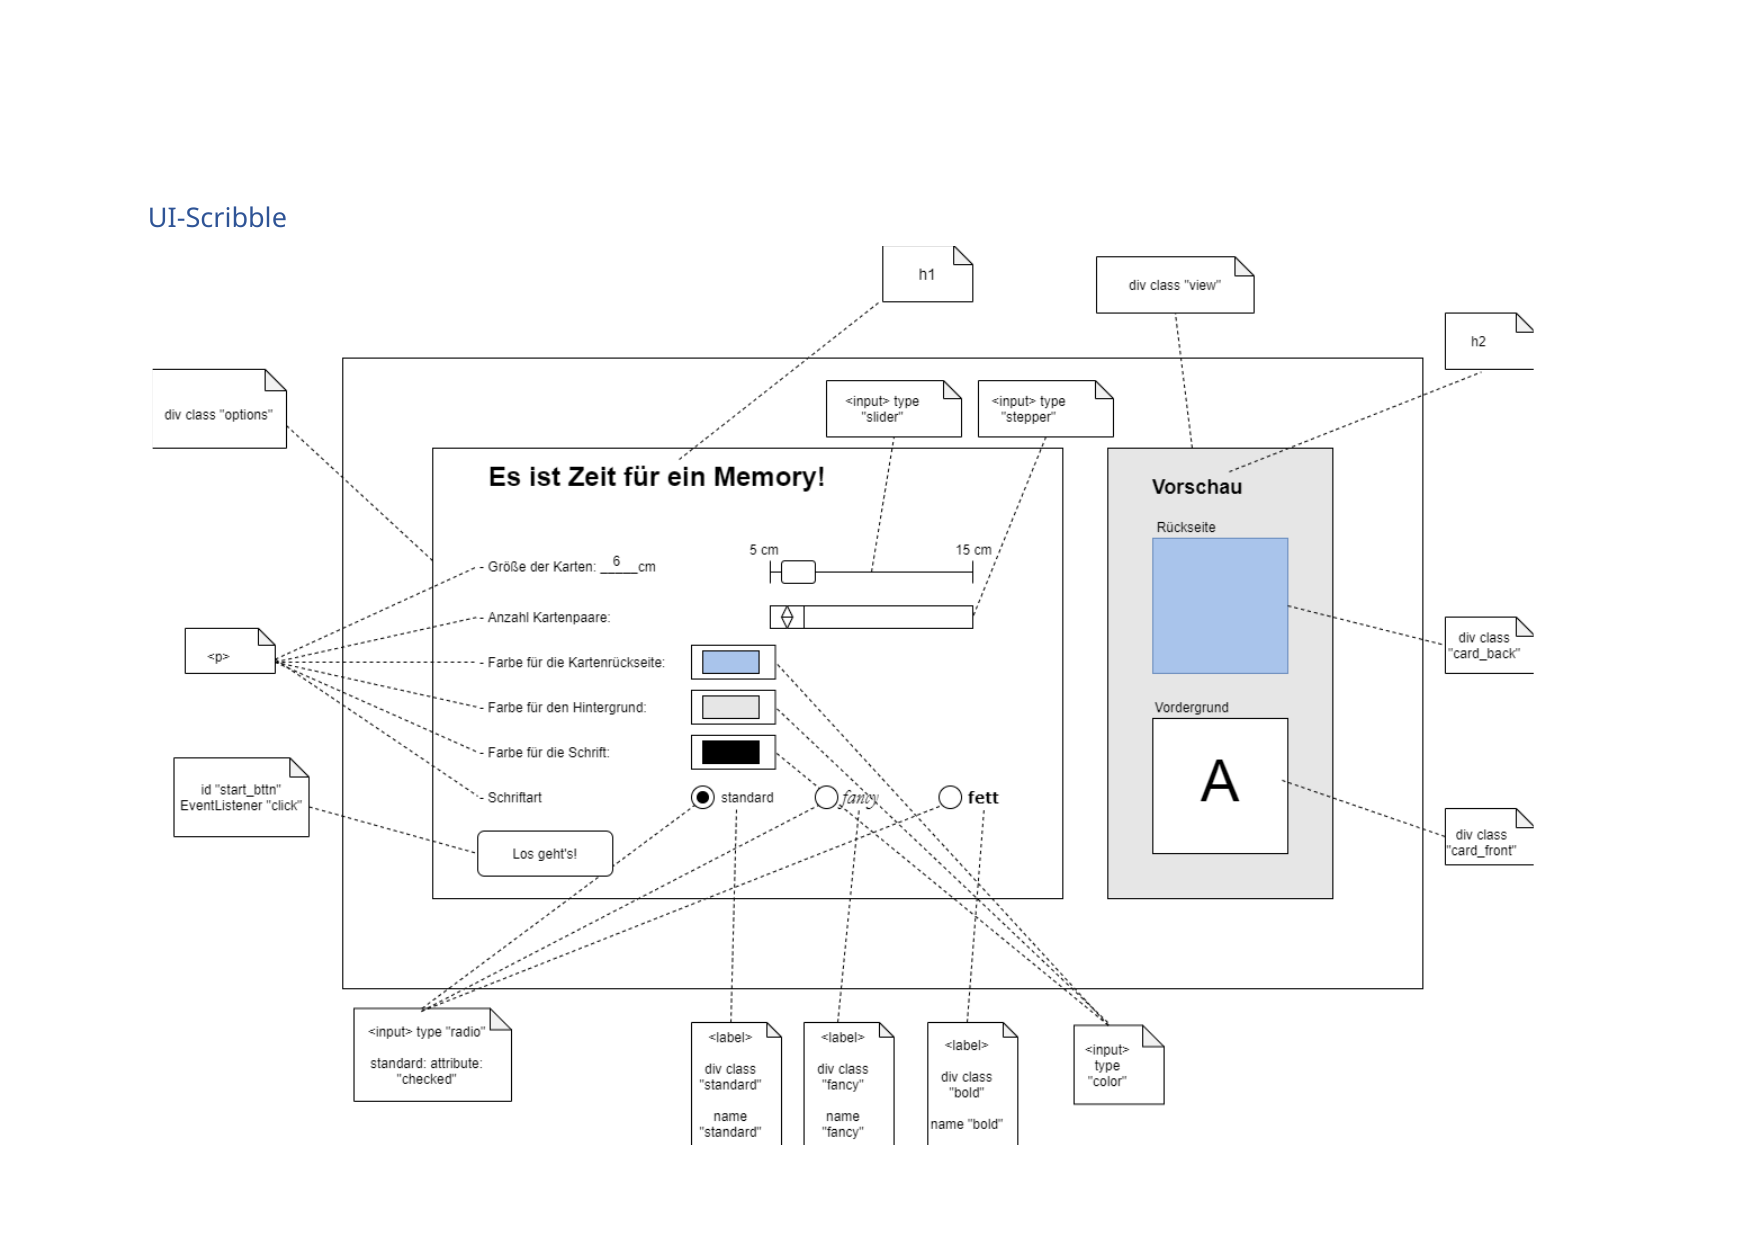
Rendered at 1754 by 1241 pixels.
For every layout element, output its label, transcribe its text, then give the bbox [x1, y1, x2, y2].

subtitle UI-Scribble [148, 198, 1636, 235]
